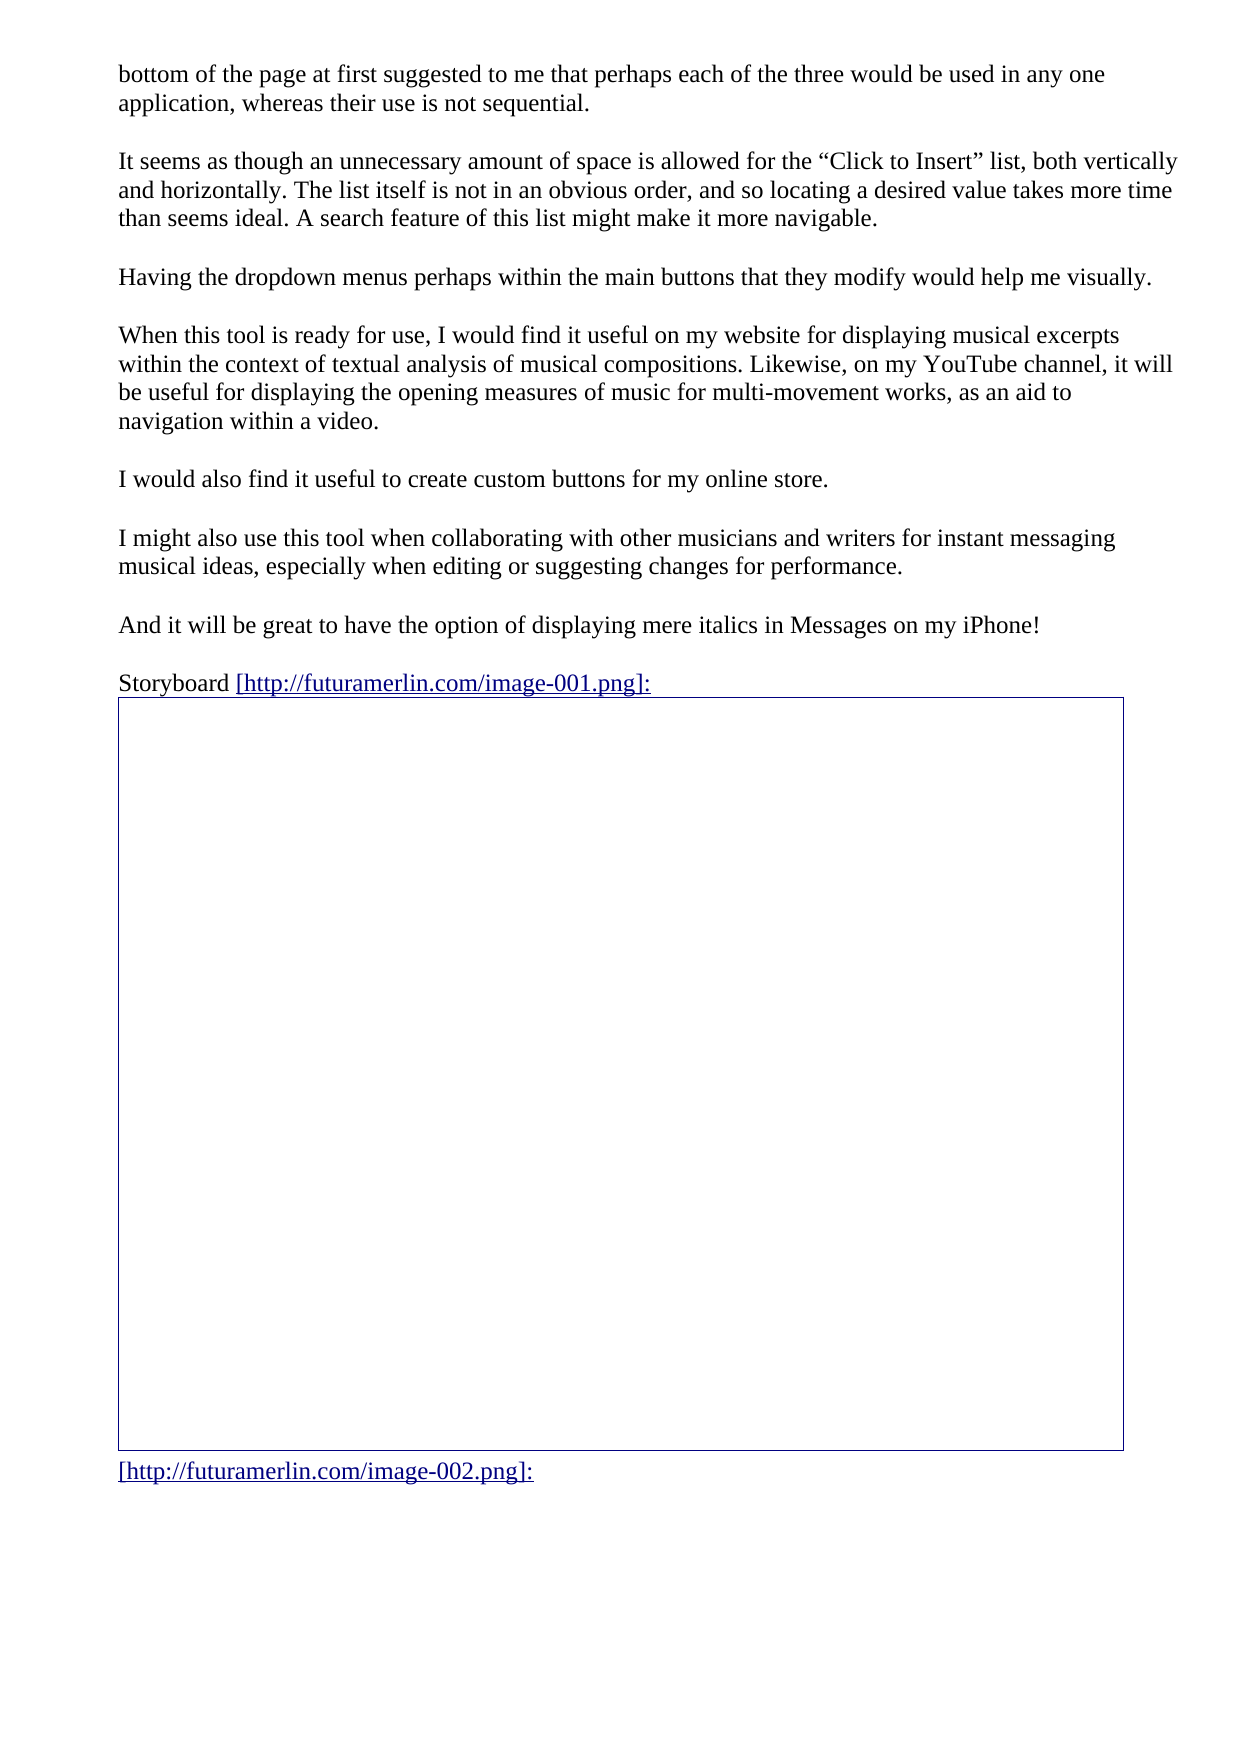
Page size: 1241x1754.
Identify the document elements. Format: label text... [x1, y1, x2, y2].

text Storyboard [http://futuramerlin.com/image-001.png]: [http://futuramerlin.com/image-002.png]: [118, 668, 1181, 1484]
text bottom of the page at first suggested to me that perhaps each of the three would be used in any one application, whereas their use is not sequential. [118, 59, 1181, 117]
text And it will be great to have the option of displaying mere italics in Messages on my iPhone! [118, 610, 1181, 638]
text When this tool is ready for use, I would find it useful on my website for displaying musical excerpts within the context of textual analysis of musical compositions. Likewise, on my YouTube channel, it will be useful for displaying the opening measures of music for multi-movement works, as an aid to navigation within a video. [118, 320, 1181, 435]
text Having the dropdown menus perhaps within the main buttons that they modify would help me visually. [118, 262, 1181, 291]
text I might also use this tool when collaborating with other musicians and writers for instant messaging musical ideas, especially when editing or suggesting changes for performance. [118, 523, 1181, 580]
text I would also find it useful to create custom buttons for my online store. [118, 464, 1181, 493]
text It seems as though an unnecessary amount of space is allowed for the “Click to Insert” list, both vertically and horizontally. The list itself is not in an obvious order, and so locating a desired value takes more time than seems ideal. A search feature of this list might make it more navigable. [118, 146, 1181, 232]
